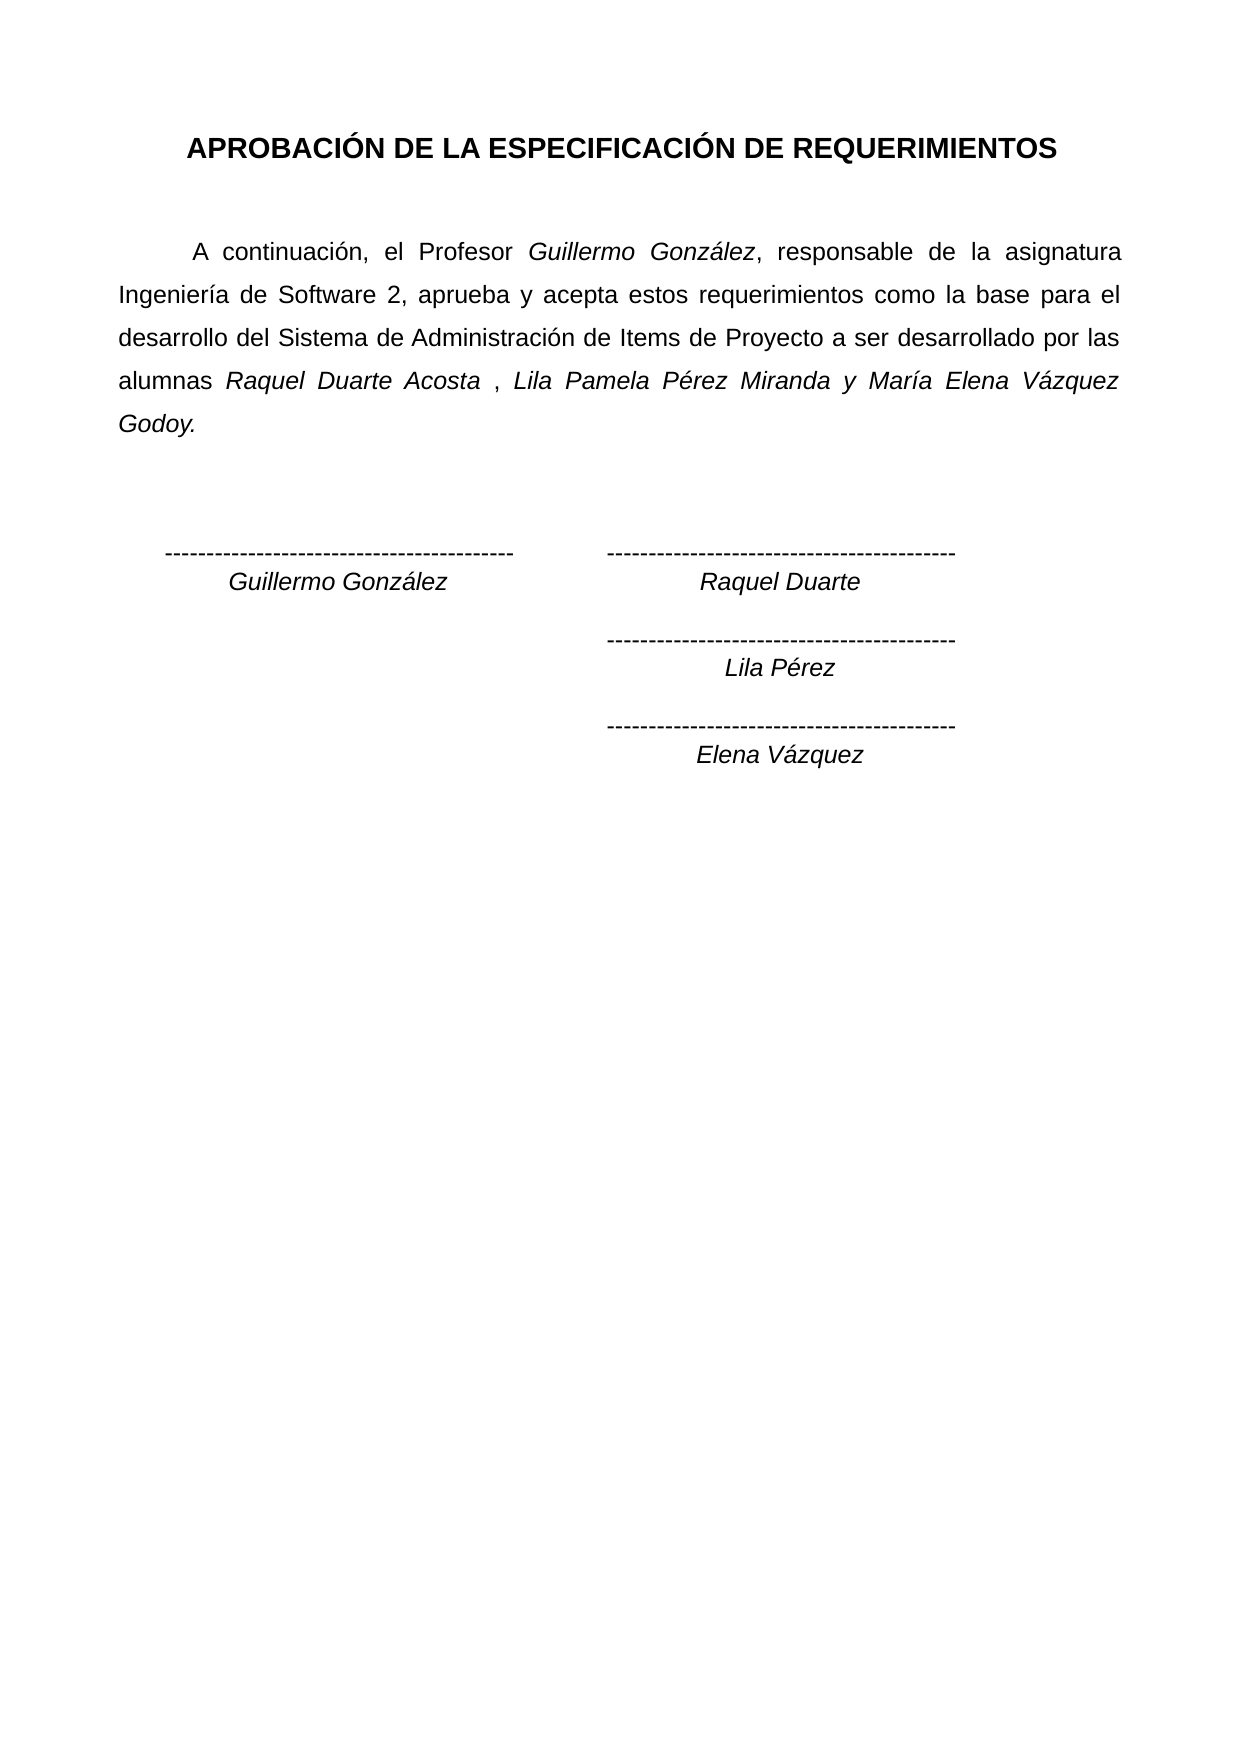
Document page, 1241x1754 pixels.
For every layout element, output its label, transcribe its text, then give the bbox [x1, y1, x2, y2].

table_header ------------------------------------------ [119, 539, 560, 567]
table_cell [119, 682, 560, 711]
table_cell ------------------------------------------ [560, 711, 1003, 740]
table_cell [560, 596, 1003, 625]
table_cell Raquel Duarte [560, 567, 1003, 596]
table_header ------------------------------------------ [560, 539, 1003, 567]
table_cell [560, 682, 1003, 711]
table_cell [119, 711, 560, 740]
table_cell Lila Pérez [560, 654, 1003, 682]
table_cell [119, 654, 560, 682]
table_cell [119, 625, 560, 653]
table_cell [119, 596, 560, 625]
table_cell [119, 740, 560, 768]
table_cell Elena Vázquez [560, 740, 1003, 768]
text A continuación, el Profesor Guillermo González, responsable de la asignatura Ingeniería de Software 2, aprueba y acepta estos requerimientos como la base para el desarrollo del Sistema de Administración de Items de Proyecto a ser desarrollado por las alumnas Raquel Duarte Acosta , Lila Pamela Pérez Miranda y María Elena Vázquez Godoy. [118, 237, 1122, 438]
table_cell ------------------------------------------ [560, 625, 1003, 653]
list Aprobación de la Especificación de Requerimientos [122, 131, 1122, 164]
table_cell Guillermo González [119, 567, 560, 596]
